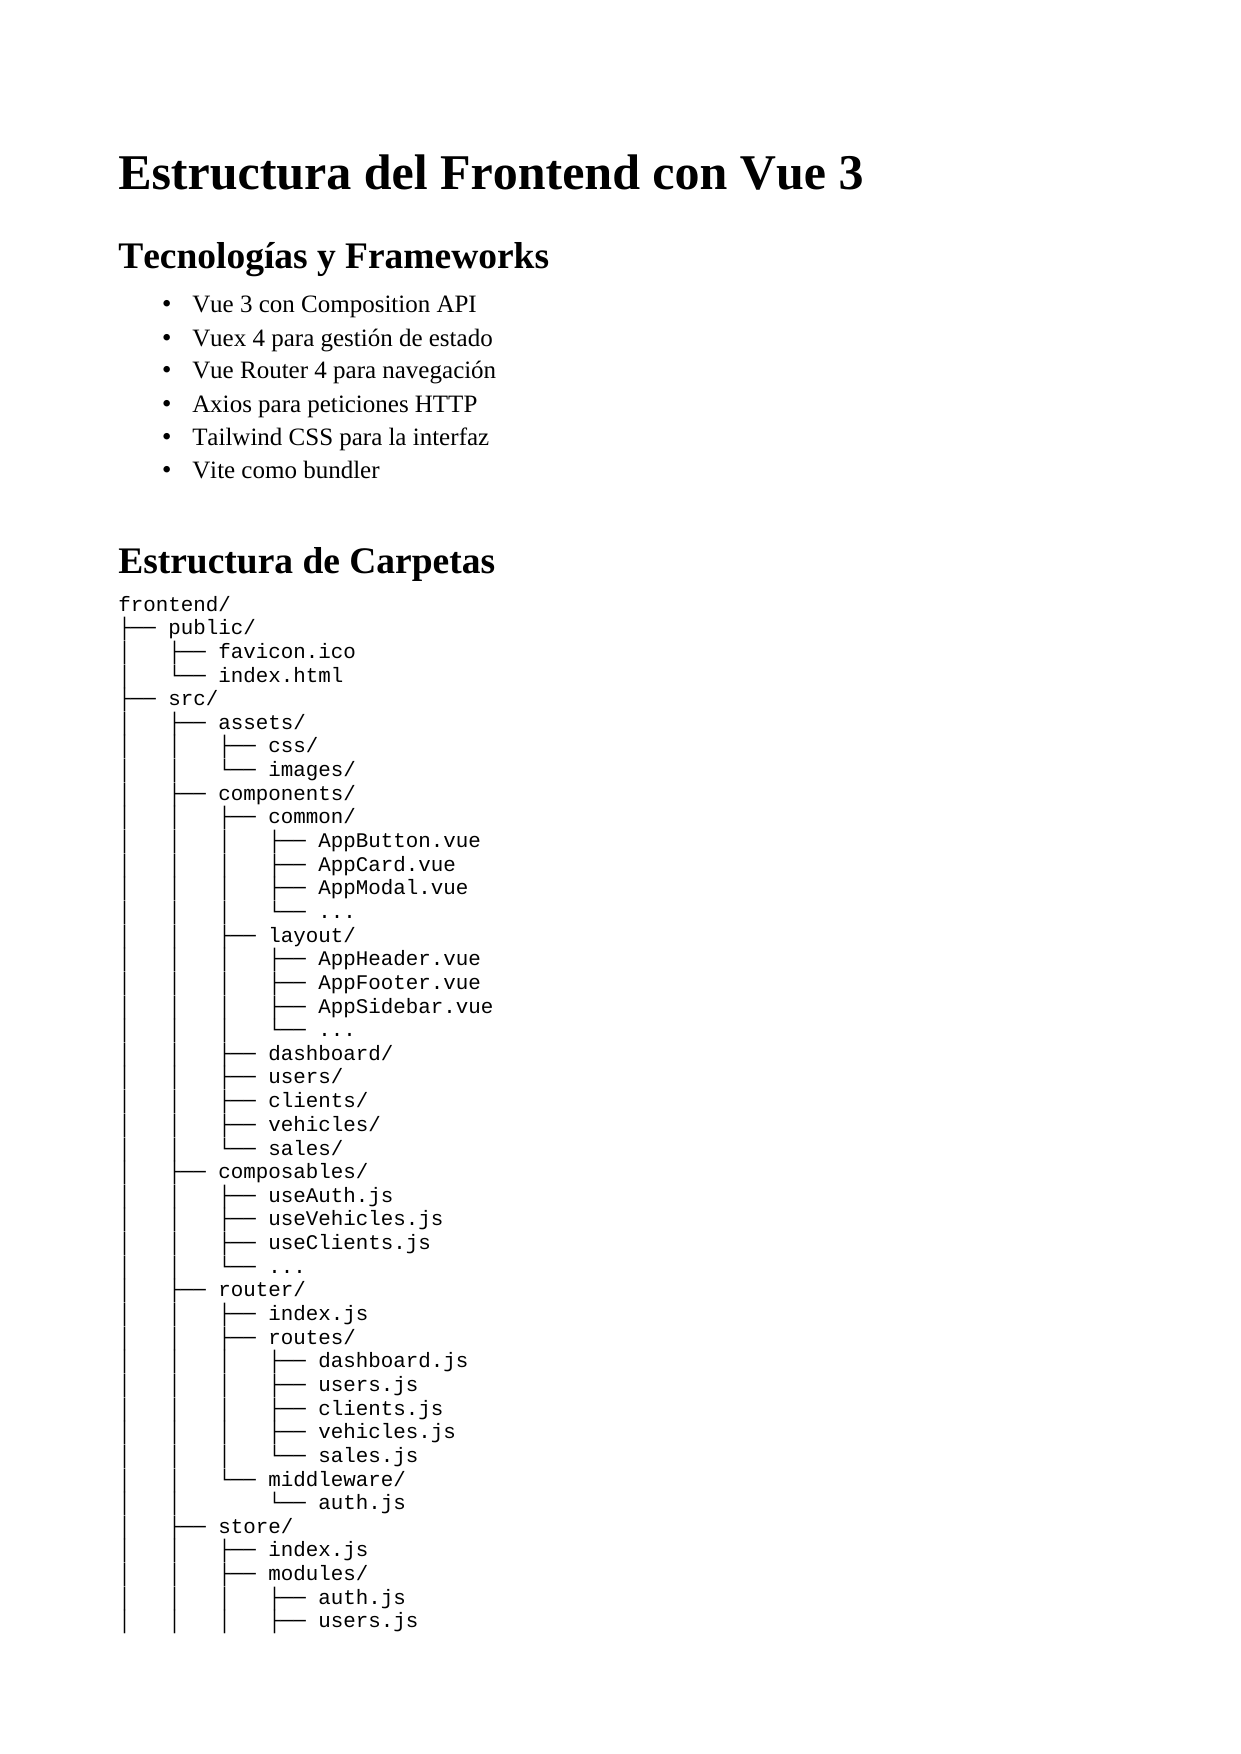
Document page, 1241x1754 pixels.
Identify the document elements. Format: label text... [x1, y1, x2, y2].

text │ │ ├── vehicles/ [125, 1114, 174, 1137]
text │ │ ├── modules/ [118, 1563, 1122, 1587]
text │ │ ├── layout/ [175, 925, 224, 948]
list Vue Router 4 para navegación [162, 356, 1122, 384]
text │ │ │ ├── clients.js [225, 1398, 274, 1421]
text │ │ │ ├── auth.js [125, 1587, 174, 1610]
text │ │ ├── routes/ [175, 1327, 224, 1350]
text │ │ │ ├── AppSidebar.vue [175, 996, 224, 1019]
list Vite como bundler [162, 455, 1122, 483]
text │ │ ├── vehicles/ [175, 1114, 224, 1137]
text │ │ │ ├── clients.js [175, 1398, 224, 1421]
text │ │ │ ├── AppHeader.vue [118, 948, 1122, 972]
text │ │ ├── routes/ [125, 1327, 174, 1350]
text │ │ │ ├── AppSidebar.vue [125, 996, 174, 1019]
text │ │ │ └── ... [118, 901, 1122, 925]
text │ │ │ ├── users.js [118, 1610, 1122, 1634]
text │ │ ├── clients/ [118, 1090, 1122, 1114]
text │ │ ├── common/ [118, 806, 1122, 830]
text │ │ ├── layout/ [225, 925, 1122, 948]
text │ │ └── middleware/ [118, 1468, 1122, 1492]
text │ │ │ ├── auth.js [175, 1587, 224, 1610]
subtitle Tecnologías y Frameworks [118, 234, 1122, 277]
list Vuex 4 para gestión de estado [162, 323, 1122, 351]
text │ ├── favicon.ico [175, 641, 1122, 664]
text │ │ ├── routes/ [225, 1327, 1122, 1350]
text │ │ └── ... [175, 1256, 1122, 1279]
text │ │ ├── users/ [118, 1067, 1122, 1090]
text │ │ │ ├── AppButton.vue [118, 830, 1122, 854]
list Tailwind CSS para la interfaz [162, 422, 1122, 450]
text │ ├── assets/ [175, 712, 1122, 736]
text │ │ ├── useAuth.js [175, 1185, 224, 1208]
text │ │ ├── dashboard/ [175, 1043, 224, 1067]
text │ │ │ ├── AppSidebar.vue [275, 996, 1122, 1019]
text │ │ │ ├── AppCard.vue [125, 854, 174, 877]
text │ │ ├── index.js [118, 1303, 1122, 1327]
text │ │ │ └── sales.js [225, 1445, 1122, 1468]
list Axios para peticiones HTTP [162, 389, 1122, 417]
text │ │ ├── useAuth.js [125, 1185, 174, 1208]
text │ ├── store/ [175, 1516, 1122, 1539]
text │ │ ├── index.js [118, 1539, 1122, 1563]
text │ ├── router/ [118, 1279, 1122, 1303]
text │ │ │ ├── AppModal.vue [118, 877, 1122, 901]
text │ │ ├── useClients.js [118, 1232, 1122, 1256]
text │ │ │ └── sales.js [125, 1445, 174, 1468]
text │ └── index.html [118, 664, 1122, 688]
text │ │ │ ├── auth.js [225, 1587, 274, 1610]
text │ │ │ ├── AppCard.vue [225, 854, 274, 877]
text │ ├── components/ [125, 783, 174, 806]
text │ ├── store/ [125, 1516, 174, 1539]
text │ │ ├── css/ [118, 736, 1122, 759]
text │ │ │ └── ... [118, 1019, 1122, 1043]
text │ │ ├── useAuth.js [225, 1185, 1122, 1208]
text │ │ └── sales/ [118, 1137, 1122, 1161]
subtitle Estructura del Frontend con Vue 3 [118, 143, 1122, 201]
text │ ├── favicon.ico [125, 641, 174, 664]
text │ │ │ └── sales.js [175, 1445, 224, 1468]
text │ │ ├── useVehicles.js [118, 1208, 1122, 1232]
text ├── public/ [118, 617, 1122, 641]
text │ │ └── ... [125, 1256, 174, 1279]
text │ │ ├── vehicles/ [225, 1114, 1122, 1137]
text │ ├── components/ [175, 783, 1122, 806]
text │ ├── assets/ [125, 712, 174, 736]
text │ │ ├── dashboard/ [225, 1043, 1122, 1067]
text │ │ │ ├── clients.js [275, 1398, 1122, 1421]
text │ │ │ ├── AppCard.vue [175, 854, 224, 877]
text ├── src/ [118, 688, 1122, 712]
text │ │ │ ├── AppFooter.vue [118, 972, 1122, 996]
text │ │ ├── layout/ [125, 925, 174, 948]
text │ │ ├── dashboard/ [125, 1043, 174, 1067]
text │ │ └── auth.js [118, 1492, 1122, 1516]
text │ │ │ ├── auth.js [275, 1587, 1122, 1610]
text │ │ │ ├── dashboard.js [118, 1350, 1122, 1374]
text │ │ │ ├── vehicles.js [118, 1421, 1122, 1445]
text frontend/ [118, 594, 1122, 617]
list Vue 3 con Composition API [162, 289, 1122, 318]
text │ │ └── images/ [118, 759, 1122, 783]
subtitle Estructura de Carpetas [118, 538, 1122, 581]
text │ │ │ ├── AppSidebar.vue [225, 996, 274, 1019]
text │ ├── composables/ [118, 1161, 1122, 1185]
text │ │ │ ├── clients.js [125, 1398, 174, 1421]
text │ │ │ ├── users.js [118, 1374, 1122, 1398]
text │ │ │ ├── AppCard.vue [275, 854, 1122, 877]
